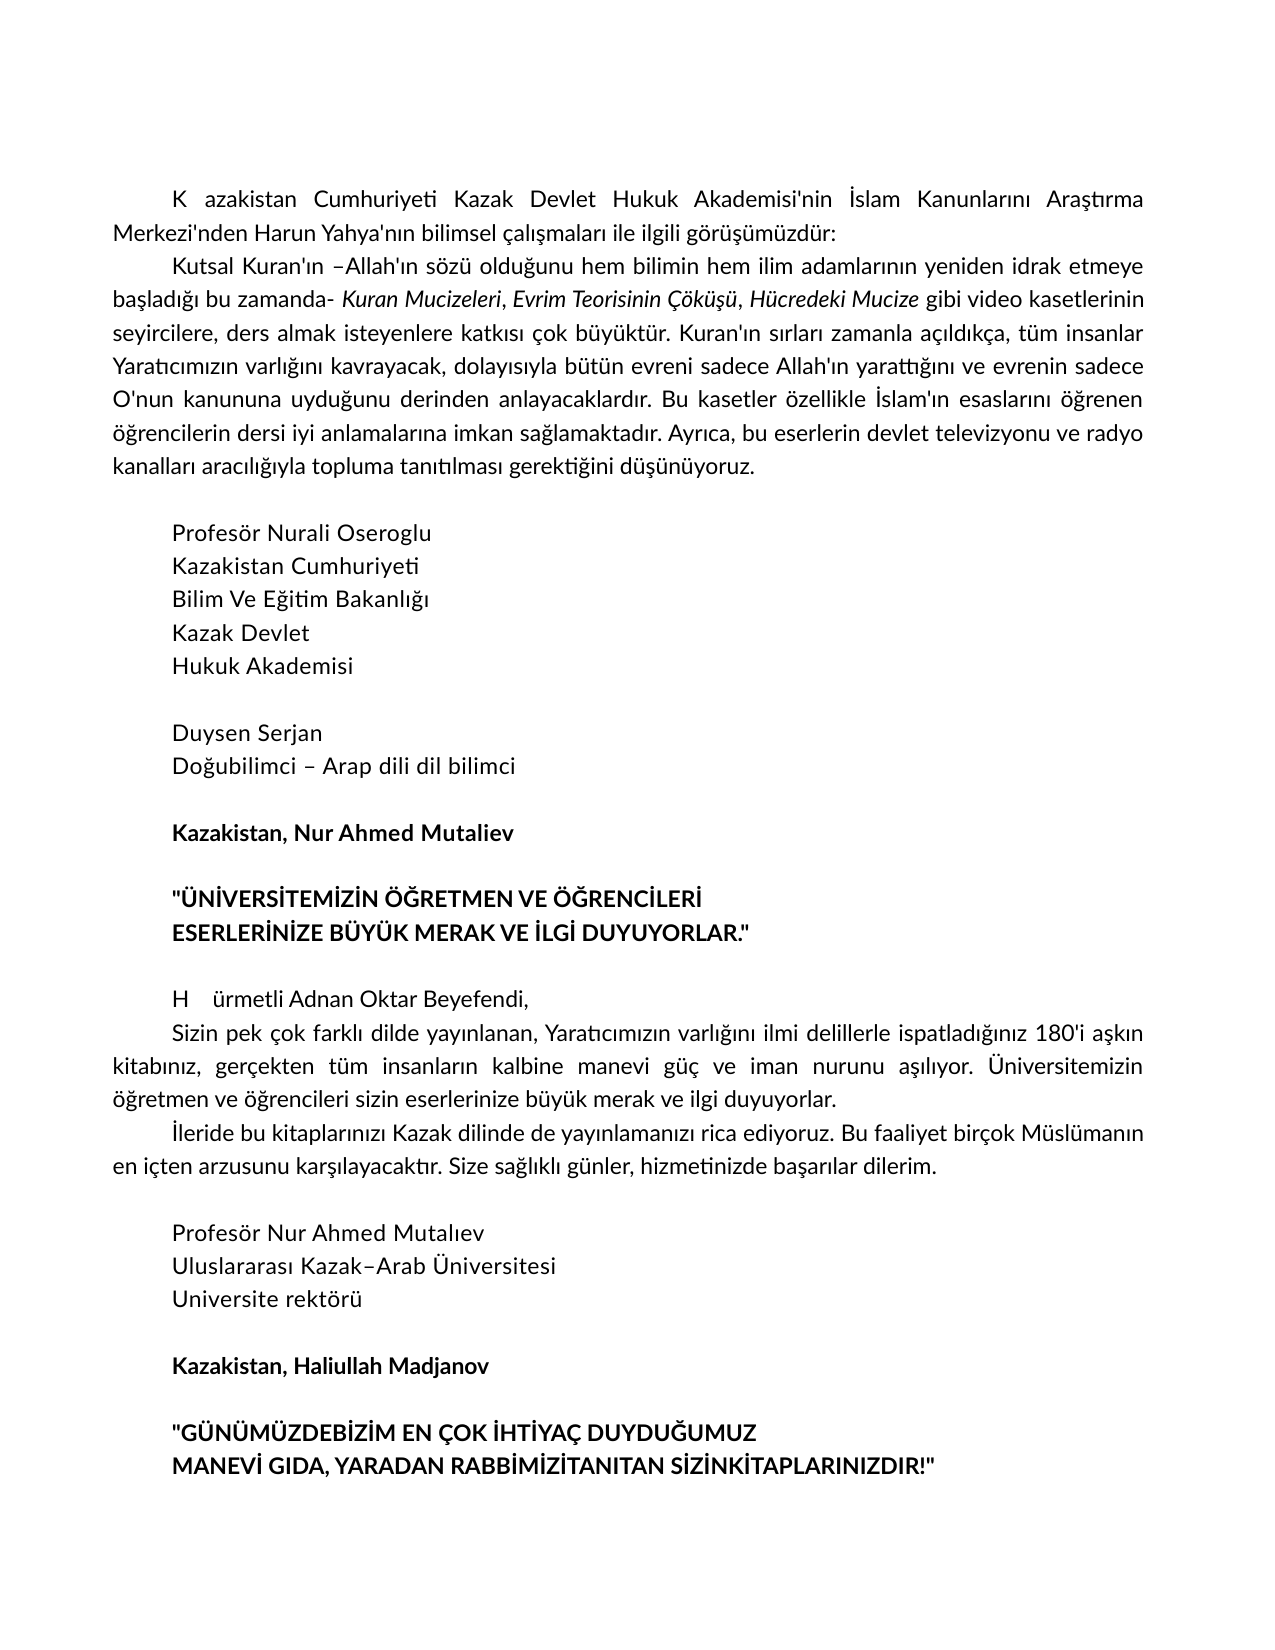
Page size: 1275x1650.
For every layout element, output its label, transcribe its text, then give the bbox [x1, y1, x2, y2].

text Uluslararası Kazak–Arab Üniversitesi [112, 1248, 1145, 1281]
text Hürmetli Adnan Oktar Beyefendi, [112, 981, 1145, 1014]
text İleride bu kitaplarınızı Kazak dilinde de yayınlamanızı rica ediyoruz. Bu faaliyet birçok Müslümanın en içten arzusunu karşılayacaktır. Size sağlıklı günler, hizmetinizde başarılar dilerim. [112, 1114, 1145, 1181]
text Kazakistan Cumhuriyeti Kazak Devlet Hukuk Akademisi'nin İslam Kanunlarını Araştırma Merkezi'nden Harun Yahya'nın bilimsel çalışmaları ile ilgili görüşümüzdür: [112, 181, 1145, 248]
text "ÜNİVERSİTEMİZİN ÖĞRETMEN VE ÖĞRENCİLERİ [112, 881, 1145, 914]
text "GÜNÜMÜZDEBİZİM EN ÇOK İHTİYAÇ DUYDUĞUMUZ [112, 1414, 1145, 1448]
text Hukuk Akademisi [112, 648, 1145, 681]
text ESERLERİNİZE BÜYÜK MERAK VE İLGİ DUYUYORLAR." [112, 914, 1145, 948]
text Universite rektörü [112, 1281, 1145, 1314]
text Profesör Nur Ahmed Mutalıev [112, 1214, 1145, 1248]
text Doğubilimci – Arap dili dil bilimci [112, 748, 1145, 781]
text Profesör Nurali Oseroglu [112, 514, 1145, 548]
text Sizin pek çok farklı dilde yayınlanan, Yaratıcımızın varlığını ilmi delillerle ispatladığınız 180'i aşkın kitabınız, gerçekten tüm insanların kalbine manevi güç ve iman nurunu aşılıyor. Üniversitemizin öğretmen ve öğrencileri sizin eserlerinize büyük merak ve ilgi duyuyorlar. [112, 1014, 1145, 1114]
text Bilim Ve Eğitim Bakanlığı [112, 581, 1145, 614]
text Kazakistan, Nur Ahmed Mutaliev [112, 814, 1145, 848]
text Kutsal Kuran'ın –Allah'ın sözü olduğunu hem bilimin hem ilim adamlarının yeniden idrak etmeye başladığı bu zamanda- Kuran Mucizeleri, Evrim Teorisinin Çöküşü, Hücredeki Mucize gibi video kasetlerinin seyircilere, ders almak isteyenlere katkısı çok büyüktür. Kuran'ın sırları zamanla açıldıkça, tüm insanlar Yaratıcımızın varlığını kavrayacak, dolayısıyla bütün evreni sadece Allah'ın yarattığını ve evrenin sadece O'nun kanununa uyduğunu derinden anlayacaklardır. Bu kasetler özellikle İslam'ın esaslarını öğrenen öğrencilerin dersi iyi anlamalarına imkan sağlamaktadır. Ayrıca, bu eserlerin devlet televizyonu ve radyo kanalları aracılığıyla topluma tanıtılması gerektiğini düşünüyoruz. [112, 248, 1145, 481]
text MANEVİ GIDA, YARADAN RABBİMİZİTANITAN SİZİNKİTAPLARINIZDIR!" [112, 1448, 1145, 1481]
text Kazak Devlet [112, 614, 1145, 648]
text Kazakistan, Haliullah Madjanov [112, 1348, 1145, 1381]
text Duysen Serjan [112, 714, 1145, 748]
text Kazakistan Cumhuriyeti [112, 548, 1145, 581]
